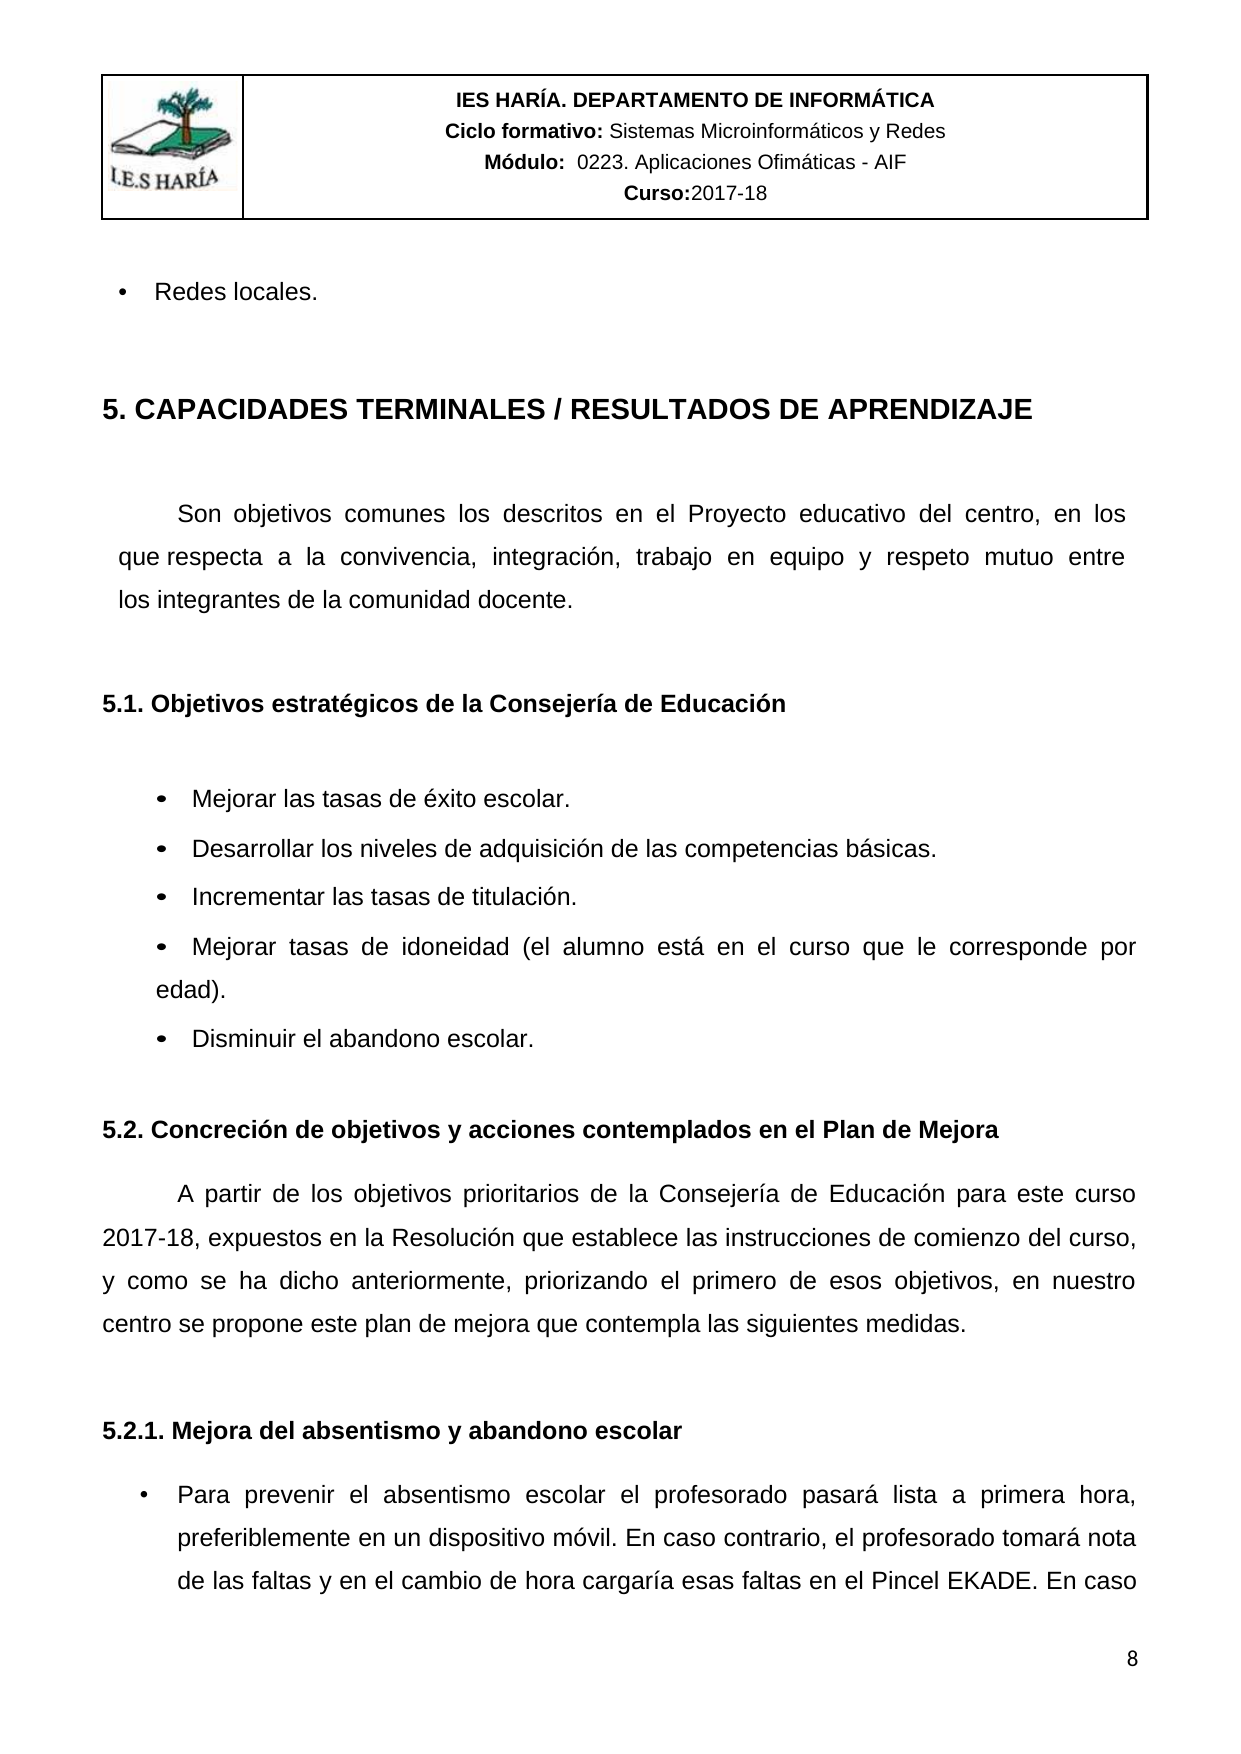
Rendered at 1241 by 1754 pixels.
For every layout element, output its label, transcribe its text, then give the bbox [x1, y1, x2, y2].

subtitle 5. CAPACIDADES TERMINALES / RESULTADOS DE APRENDIZAJE [102, 392, 1138, 426]
text 5.2.1. Mejora del absentismo y abandono escolar [102, 1416, 1138, 1444]
text • Desarrollar los niveles de adquisición de las competencias básicas. [156, 834, 1138, 862]
text 5.2. Concreción de objetivos y acciones contemplados en el Plan de Mejora [102, 1115, 1138, 1144]
picture [107, 81, 238, 191]
text • Mejorar las tasas de éxito escolar. [156, 784, 1138, 813]
text • Redes locales. [118, 277, 324, 306]
text • Mejorar tasas de idoneidad (el alumno está en el curso que le corresponde por edad). [156, 932, 1138, 1003]
text 5.1. Objetivos estratégicos de la Consejería de Educación [102, 689, 1138, 718]
text • Disminuir el abandono escolar. [156, 1023, 1138, 1052]
text Son objetivos comunes los descritos en el Proyecto educativo del centro, en los que respecta a la convivencia, integración, trabajo en equipo y respeto mutuo entre los integrantes de la comunidad docente. [118, 499, 1127, 614]
text • Incrementar las tasas de titulación. [156, 882, 1138, 911]
list Para prevenir el absentismo escolar el profesorado pasará lista a primera hora, preferiblemente en un dispositivo móvil. En caso contrario, el profesorado tomará nota de las faltas y en el cambio de hora cargaría esas faltas en el Pincel EKADE. En caso [139, 1480, 1138, 1595]
text A partir de los objetivos prioritarios de la Consejería de Educación para este curso 2017-18, expuestos en la Resolución que establece las instrucciones de comienzo del curso, y como se ha dicho anteriormente, priorizando el primero de esos objetivos, en nuestro centro se propone este plan de mejora que contempla las siguientes medidas. [102, 1179, 1138, 1337]
